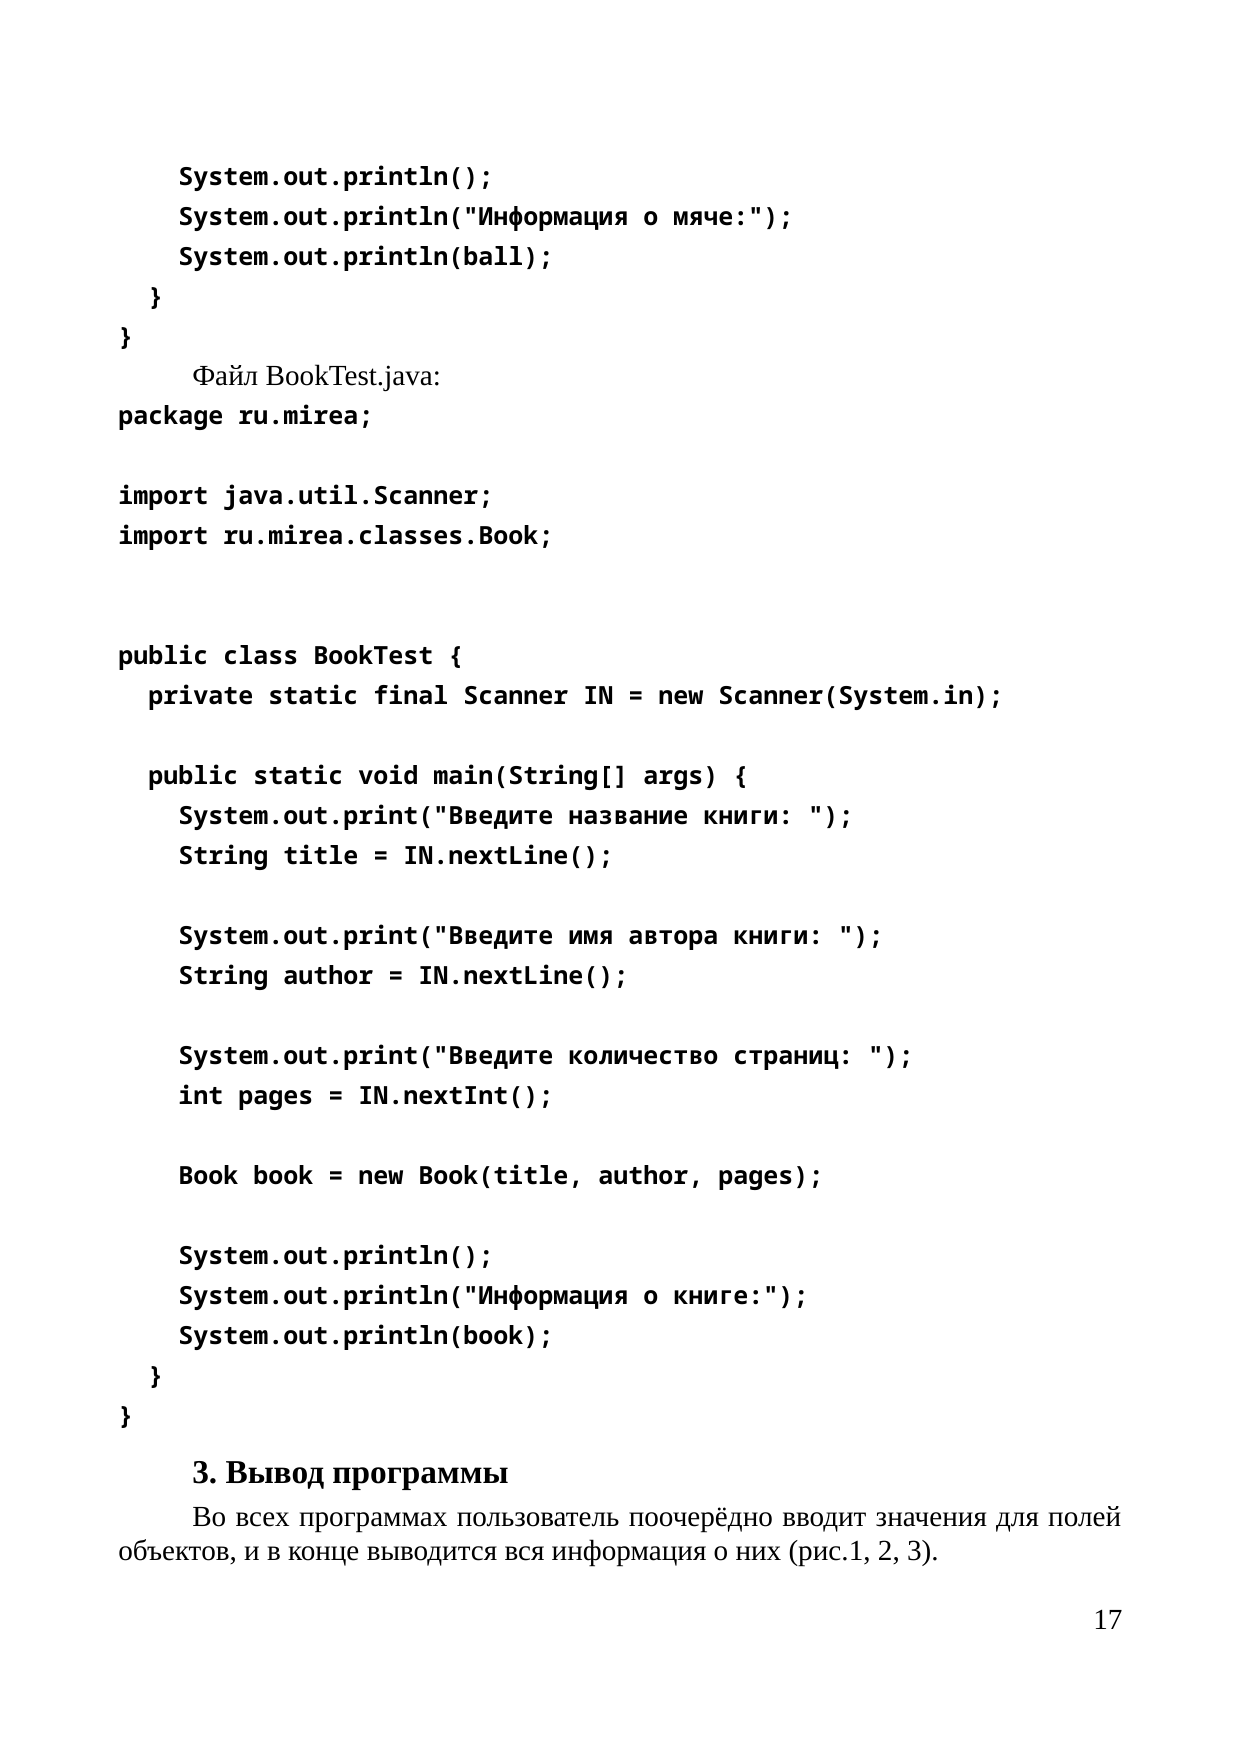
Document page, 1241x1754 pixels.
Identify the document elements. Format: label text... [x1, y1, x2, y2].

text System.out.println(); [118, 158, 1122, 192]
text System.out.print("Введите название книги: "); [118, 798, 1122, 832]
text import ru.mirea.classes.Book; [118, 518, 1122, 552]
text Во всех программах пользователь поочерёдно вводит значения для полей объектов, и в конце выводится вся информация о них (рис.1, 2, 3). [118, 1499, 1122, 1567]
subtitle 3. Вывод программы [118, 1452, 1122, 1491]
text public static void main(String[] args) { [118, 758, 1122, 792]
text String title = IN.nextLine(); [118, 838, 1122, 872]
text } [118, 1398, 1122, 1432]
text System.out.println(book); [118, 1318, 1122, 1352]
text package ru.mirea; [118, 398, 1122, 432]
text System.out.print("Введите имя автора книги: "); [118, 918, 1122, 952]
text } [118, 1358, 1122, 1392]
text System.out.println("Информация о мяче:"); [118, 198, 1122, 232]
text import java.util.Scanner; [118, 478, 1122, 512]
text String author = IN.nextLine(); [118, 958, 1122, 992]
text System.out.print("Введите количество страниц: "); [118, 1038, 1122, 1072]
text private static final Scanner IN = new Scanner(System.in); [118, 678, 1122, 712]
text Файл BookTest.java: [118, 358, 1122, 392]
text System.out.println(); [118, 1238, 1122, 1272]
text } [118, 278, 1122, 312]
text } [118, 318, 1122, 352]
text System.out.println("Информация о книге:"); [118, 1278, 1122, 1312]
text public class BookTest { [118, 638, 1122, 672]
text int pages = IN.nextInt(); [118, 1078, 1122, 1112]
text Book book = new Book(title, author, pages); [118, 1158, 1122, 1192]
text System.out.println(ball); [118, 238, 1122, 272]
